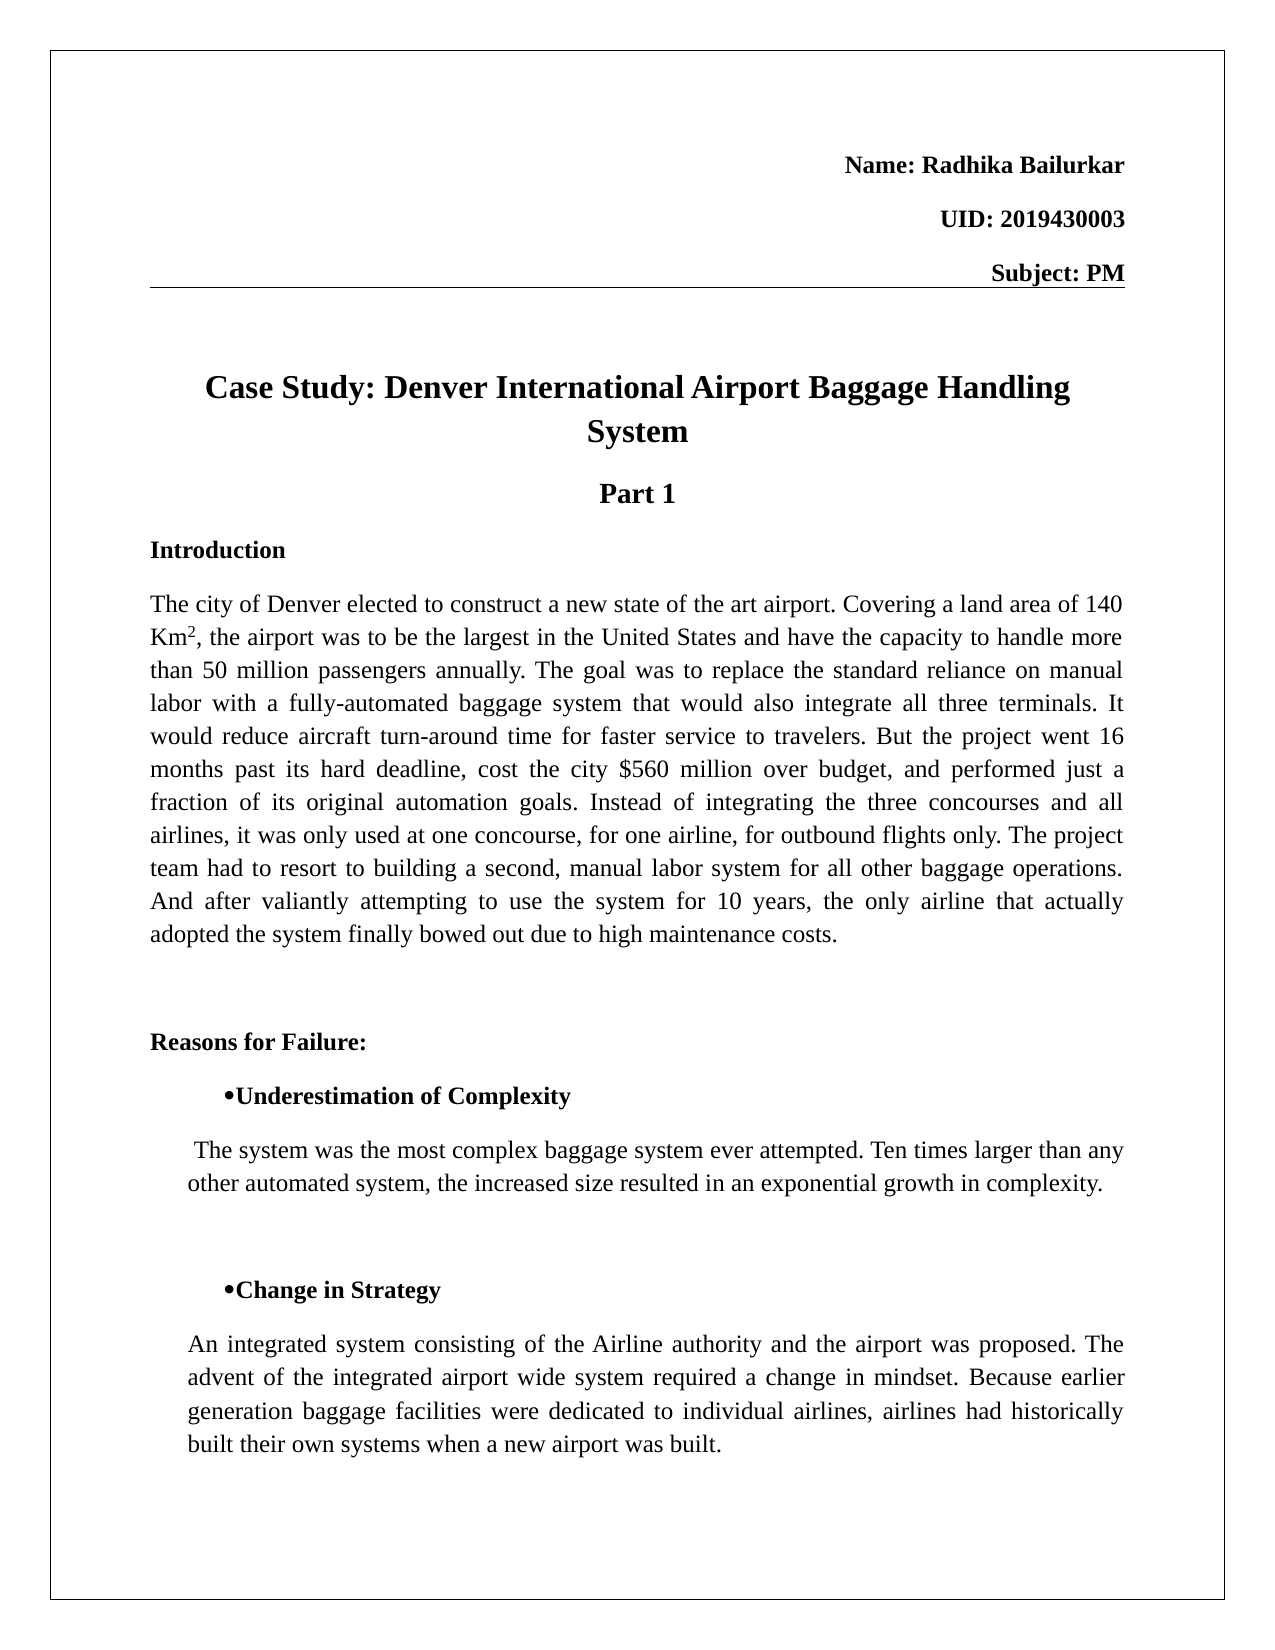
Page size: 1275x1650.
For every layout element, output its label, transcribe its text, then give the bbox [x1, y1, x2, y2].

text The city of Denver elected to construct a new state of the art airport. Covering a land area of 140 Km2, the airport was to be the largest in the United States and have the capacity to handle more than 50 million passengers annually. The goal was to replace the standard reliance on manual labor with a fully-automated baggage system that would also integrate all three terminals. It would reduce aircraft turn-around time for faster service to travelers. But the project went 16 months past its hard deadline, cost the city $560 million over budget, and performed just a fraction of its original automation goals. Instead of integrating the three concourses and all airlines, it was only used at one concourse, for one airline, for outbound flights only. The project team had to resort to building a second, manual labor system for all other baggage operations. And after valiantly attempting to use the system for 10 years, the only airline that actually adopted the system finally bowed out due to high maintenance costs. [150, 589, 1125, 948]
list The system was the most complex baggage system ever attempted. Ten times larger than any other automated system, the increased size resulted in an exponential growth in complexity. [187, 1135, 1125, 1197]
list Underestimation of Complexity [225, 1081, 1125, 1110]
text Subject: PM [150, 258, 1125, 287]
text UID: 2019430003 [150, 204, 1125, 233]
list Change in Strategy [225, 1276, 1125, 1304]
text Name: Radhika Bailurkar [150, 150, 1125, 179]
text Part 1 [150, 476, 1125, 509]
list An integrated system consisting of the Airline authority and the airport was proposed. The advent of the integrated airport wide system required a change in mindset. Because earlier generation baggage facilities were dedicated to individual airlines, airlines had historically built their own systems when a new airport was built. [187, 1329, 1125, 1457]
text Case Study: Denver International Airport Baggage Handling System [150, 367, 1125, 449]
text Introduction [150, 535, 1125, 564]
text Reasons for Failure: [150, 1027, 1125, 1056]
